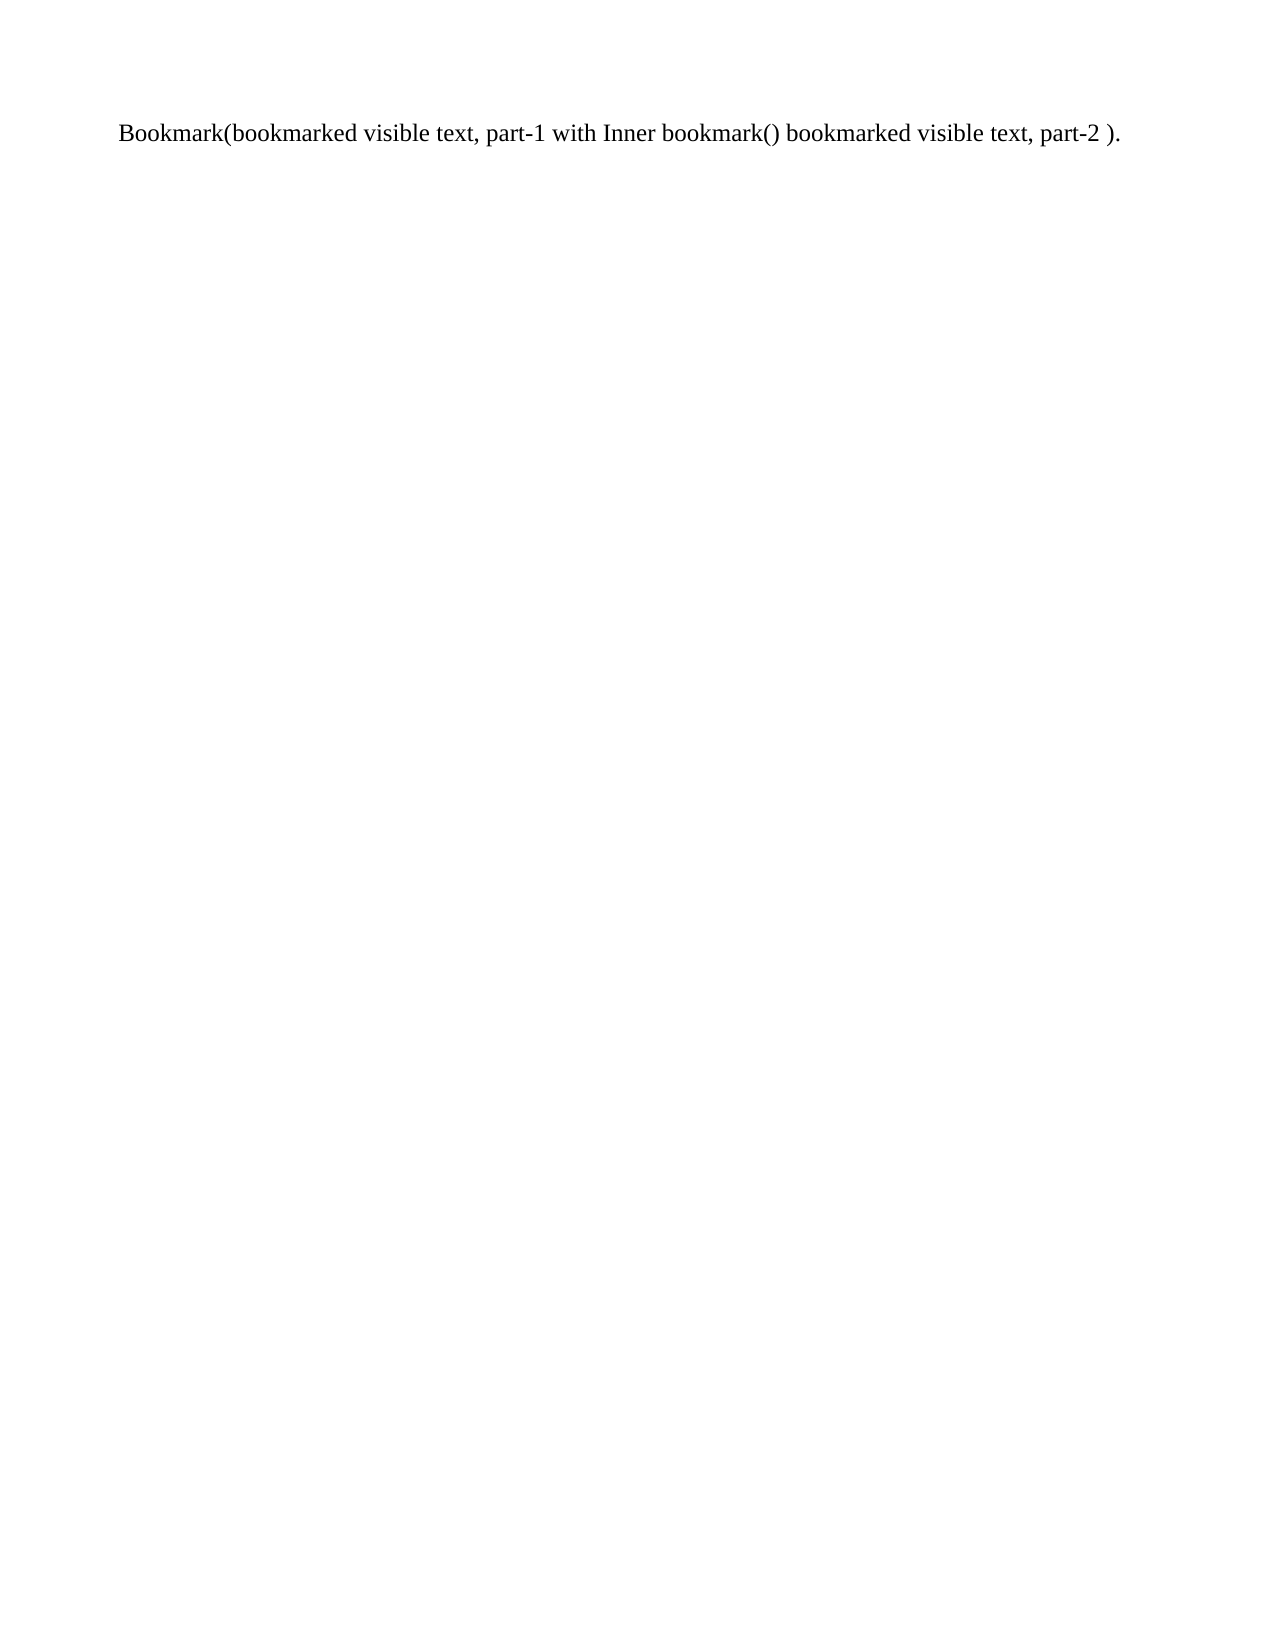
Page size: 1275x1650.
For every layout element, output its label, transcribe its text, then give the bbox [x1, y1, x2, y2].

text Bookmark(bookmarked visible text, part-1 with Inner bookmark( hidden text by inner bookmark ) bookmarked visible text, part-2 ). [118, 118, 1157, 147]
